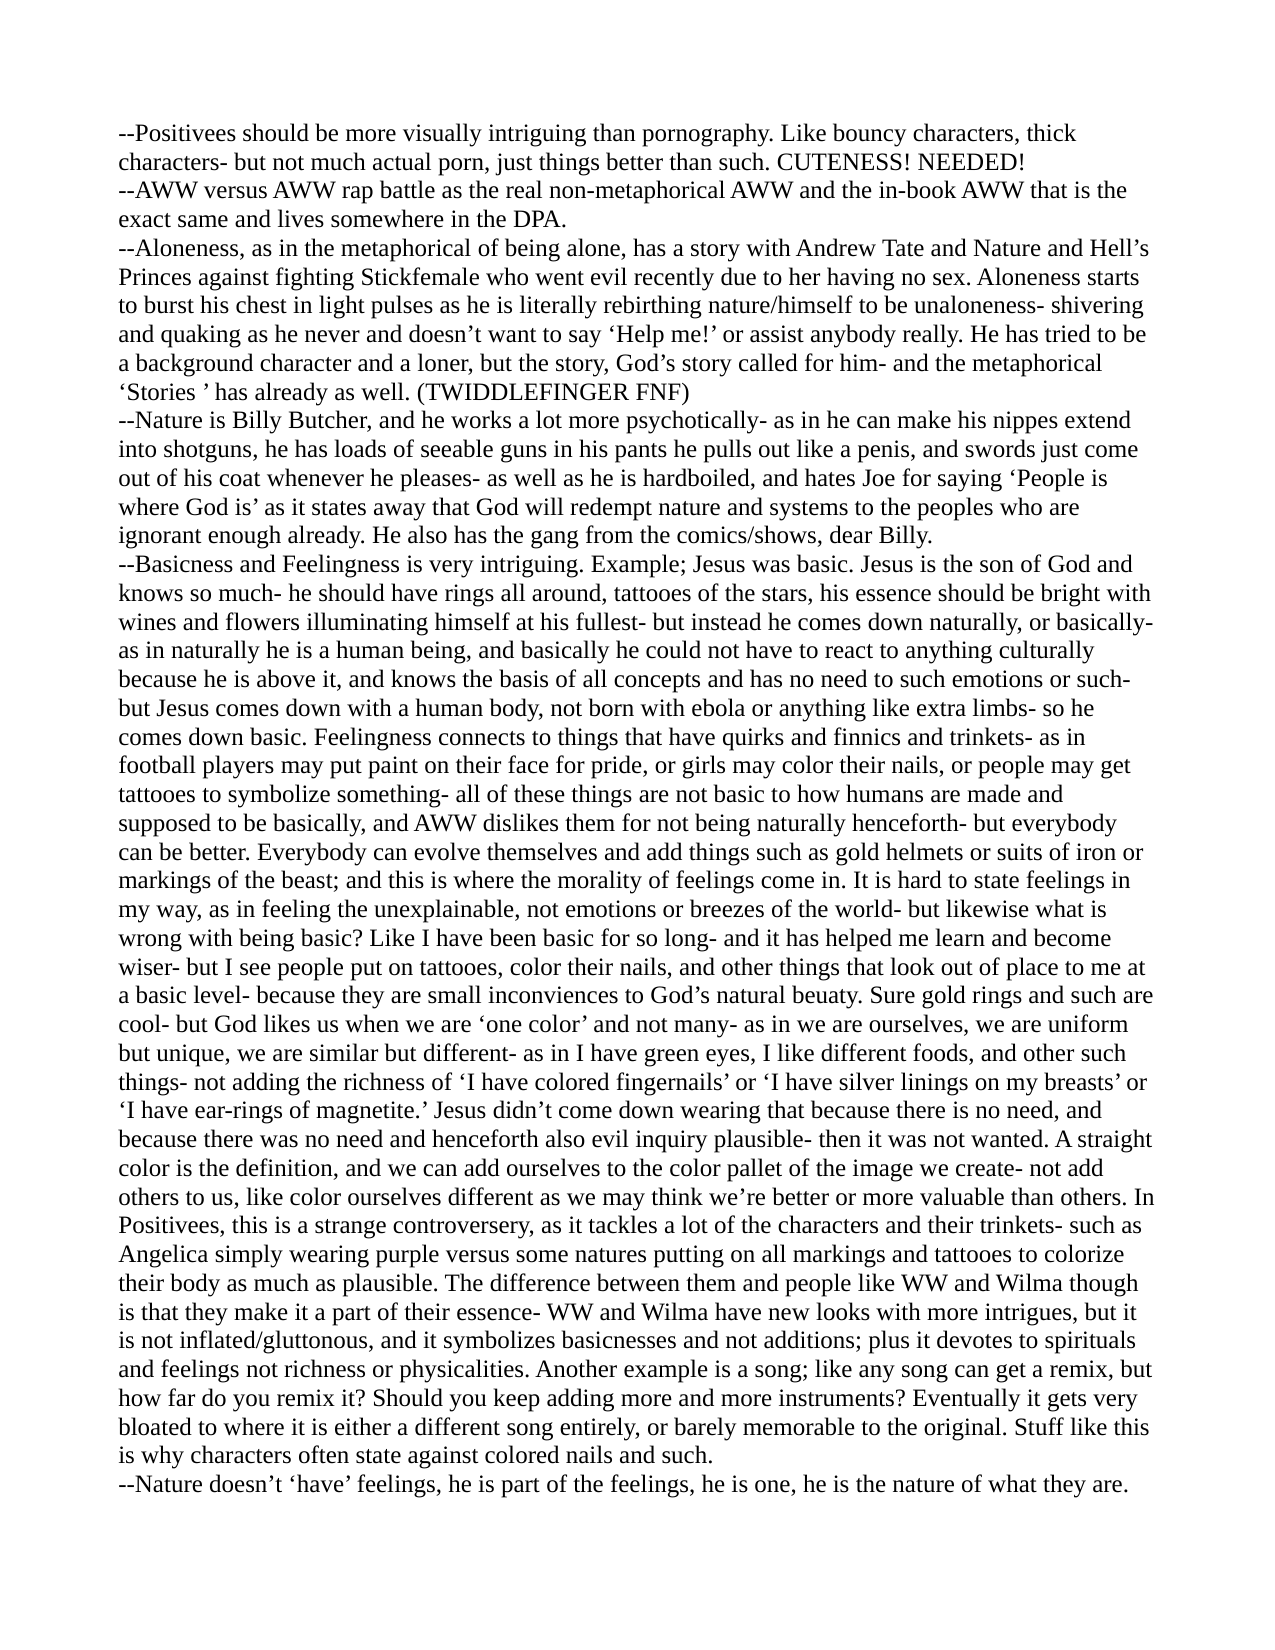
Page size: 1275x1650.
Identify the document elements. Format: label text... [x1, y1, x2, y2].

text --Aloneness, as in the metaphorical of being alone, has a story with Andrew Tate and Nature and Hell’s Princes against fighting Stickfemale who went evil recently due to her having no sex. Aloneness starts to burst his chest in light pulses as he is literally rebirthing nature/himself to be unaloneness- shivering and quaking as he never and doesn’t want to say ‘Help me!’ or assist anybody really. He has tried to be a background character and a loner, but the story, God’s story called for him- and the metaphorical ‘Stories ’ has already as well. (TWIDDLEFINGER FNF) [118, 233, 1157, 406]
text --Nature is Billy Butcher, and he works a lot more psychotically- as in he can make his nippes extend into shotguns, he has loads of seeable guns in his pants he pulls out like a penis, and swords just come out of his coat whenever he pleases- as well as he is hardboiled, and hates Joe for saying ‘People is where God is’ as it states away that God will redempt nature and systems to the peoples who are ignorant enough already. He also has the gang from the comics/shows, dear Billy. [118, 406, 1157, 549]
text --AWW versus AWW rap battle as the real non-metaphorical AWW and the in-book AWW that is the exact same and lives somewhere in the DPA. [118, 176, 1157, 233]
text --Nature doesn’t ‘have’ feelings, he is part of the feelings, he is one, he is the nature of what they are. [118, 1469, 1157, 1498]
text --Basicness and Feelingness is very intriguing. Example; Jesus was basic. Jesus is the son of God and knows so much- he should have rings all around, tattooes of the stars, his essence should be bright with wines and flowers illuminating himself at his fullest- but instead he comes down naturally, or basically- as in naturally he is a human being, and basically he could not have to react to anything culturally because he is above it, and knows the basis of all concepts and has no need to such emotions or such- but Jesus comes down with a human body, not born with ebola or anything like extra limbs- so he comes down basic. Feelingness connects to things that have quirks and finnics and trinkets- as in football players may put paint on their face for pride, or girls may color their nails, or people may get tattooes to symbolize something- all of these things are not basic to how humans are made and supposed to be basically, and AWW dislikes them for not being naturally henceforth- but everybody can be better. Everybody can evolve themselves and add things such as gold helmets or suits of iron or markings of the beast; and this is where the morality of feelings come in. It is hard to state feelings in my way, as in feeling the unexplainable, not emotions or breezes of the world- but likewise what is wrong with being basic? Like I have been basic for so long- and it has helped me learn and become wiser- but I see people put on tattooes, color their nails, and other things that look out of place to me at a basic level- because they are small inconviences to God’s natural beuaty. Sure gold rings and such are cool- but God likes us when we are ‘one color’ and not many- as in we are ourselves, we are uniform but unique, we are similar but different- as in I have green eyes, I like different foods, and other such things- not adding the richness of ‘I have colored fingernails’ or ‘I have silver linings on my breasts’ or ‘I have ear-rings of magnetite.’ Jesus didn’t come down wearing that because there is no need, and because there was no need and henceforth also evil inquiry plausible- then it was not wanted. A straight color is the definition, and we can add ourselves to the color pallet of the image we create- not add others to us, like color ourselves different as we may think we’re better or more valuable than others. In Positivees, this is a strange controversery, as it tackles a lot of the characters and their trinkets- such as Angelica simply wearing purple versus some natures putting on all markings and tattooes to colorize their body as much as plausible. The difference between them and people like WW and Wilma though is that they make it a part of their essence- WW and Wilma have new looks with more intrigues, but it is not inflated/gluttonous, and it symbolizes basicnesses and not additions; plus it devotes to spirituals and feelings not richness or physicalities. Another example is a song; like any song can get a remix, but how far do you remix it? Should you keep adding more and more instruments? Eventually it gets very bloated to where it is either a different song entirely, or barely memorable to the original. Stuff like this is why characters often state against colored nails and such. [118, 549, 1157, 1469]
text --Positivees should be more visually intriguing than pornography. Like bouncy characters, thick characters- but not much actual porn, just things better than such. CUTENESS! NEEDED! [118, 118, 1157, 176]
